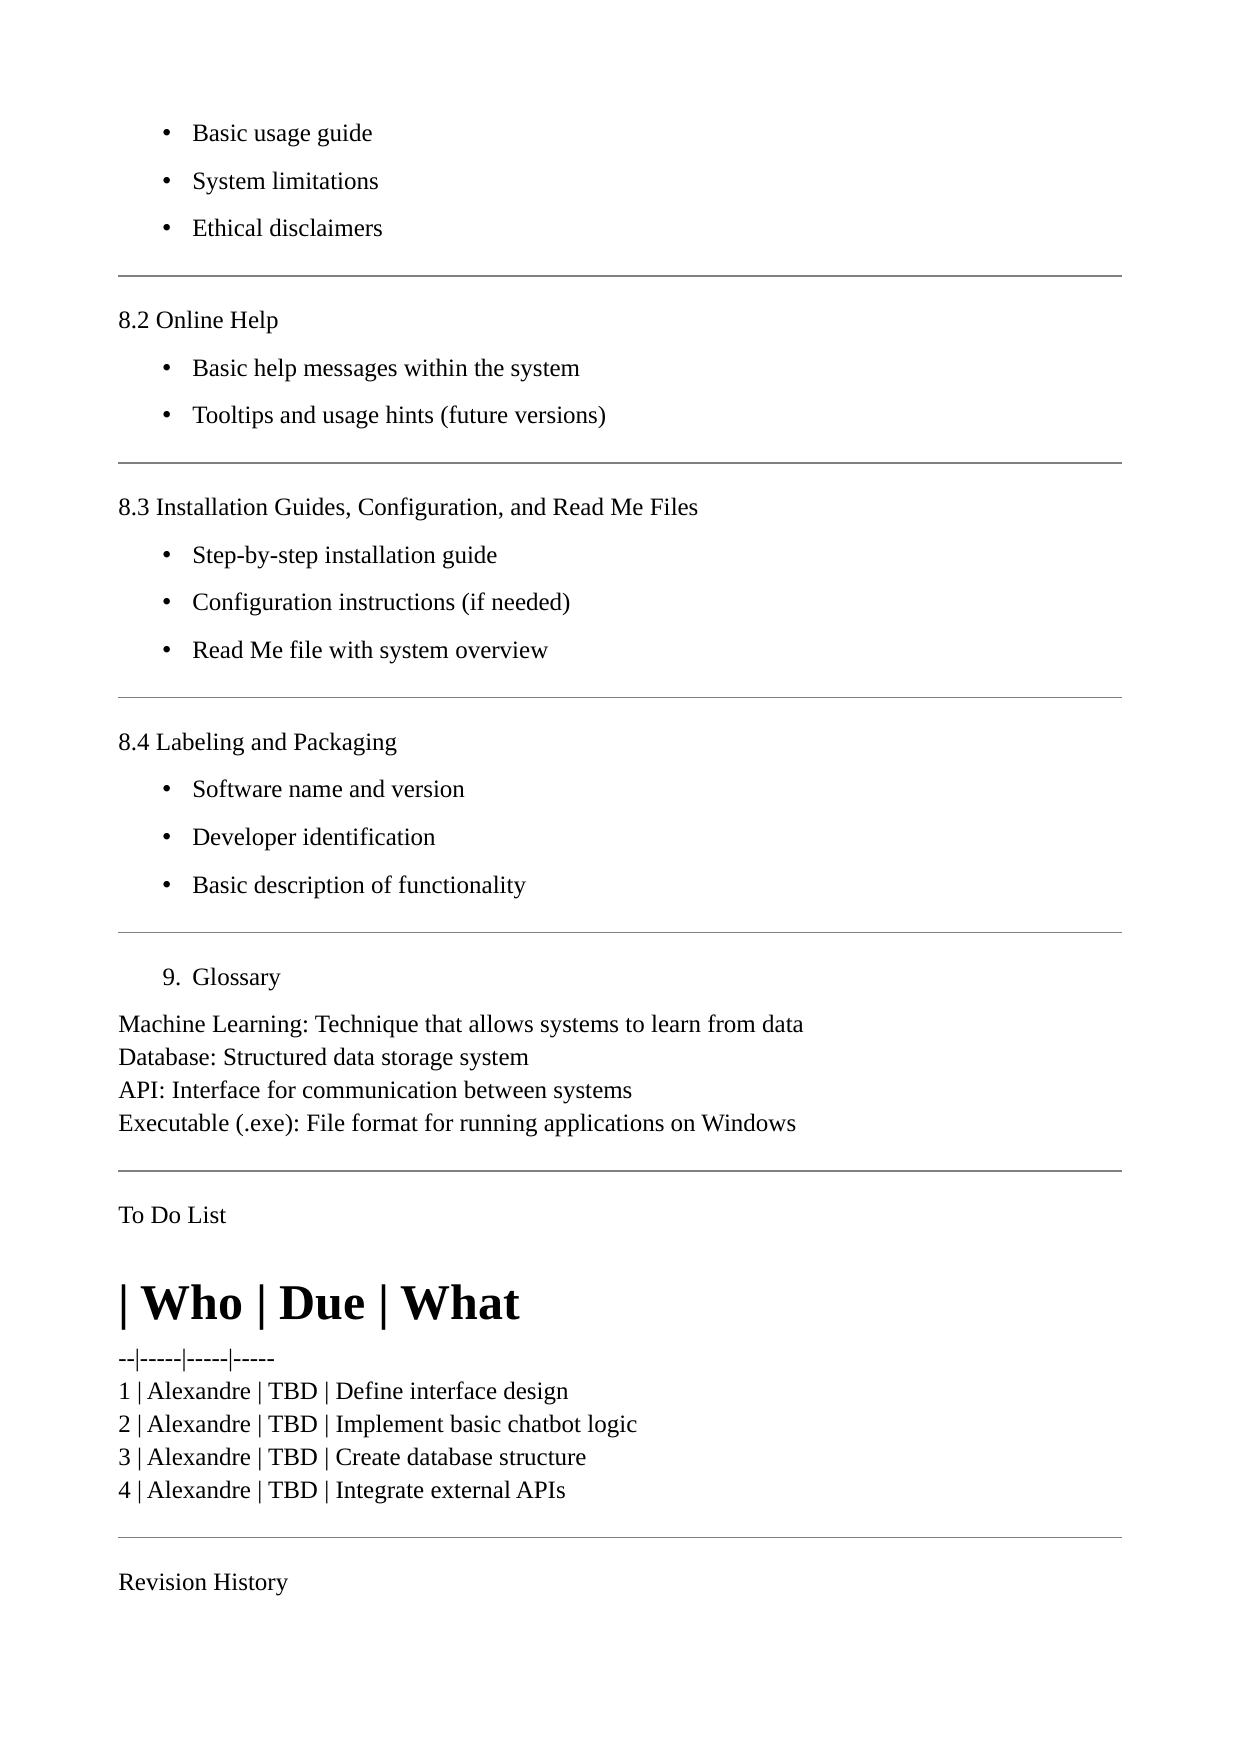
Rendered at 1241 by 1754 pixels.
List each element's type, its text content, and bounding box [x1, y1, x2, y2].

text 8.2 Online Help [118, 305, 1122, 334]
list Basic description of functionality [162, 870, 1122, 898]
list System limitations [162, 166, 1122, 194]
list Basic usage guide [162, 118, 1122, 147]
list Developer identification [162, 822, 1122, 851]
text 8.4 Labeling and Packaging [118, 727, 1122, 756]
list Software name and version [162, 774, 1122, 803]
list Glossary [162, 962, 1122, 990]
subtitle | Who | Due | What [118, 1273, 1122, 1330]
list Tooltips and usage hints (future versions) [162, 400, 1122, 429]
list Step-by-step installation guide [162, 540, 1122, 569]
text Machine Learning: Technique that allows systems to learn from data Database: Structured data storage system API: Interface for communication between systems Executable (.exe): File format for running applications on Windows [118, 1009, 1122, 1137]
text 8.3 Installation Guides, Configuration, and Read Me Files [118, 492, 1122, 521]
list Ethical disclaimers [162, 213, 1122, 242]
list Configuration instructions (if needed) [162, 587, 1122, 616]
text Revision History [118, 1567, 1122, 1596]
text --|-----|-----|----- 1 | Alexandre | TBD | Define interface design 2 | Alexandre | TBD | Implement basic chatbot logic 3 | Alexandre | TBD | Create database structure 4 | Alexandre | TBD | Integrate external APIs [118, 1343, 1122, 1504]
text To Do List [118, 1200, 1122, 1229]
list Read Me file with system overview [162, 635, 1122, 664]
list Basic help messages within the system [162, 353, 1122, 382]
